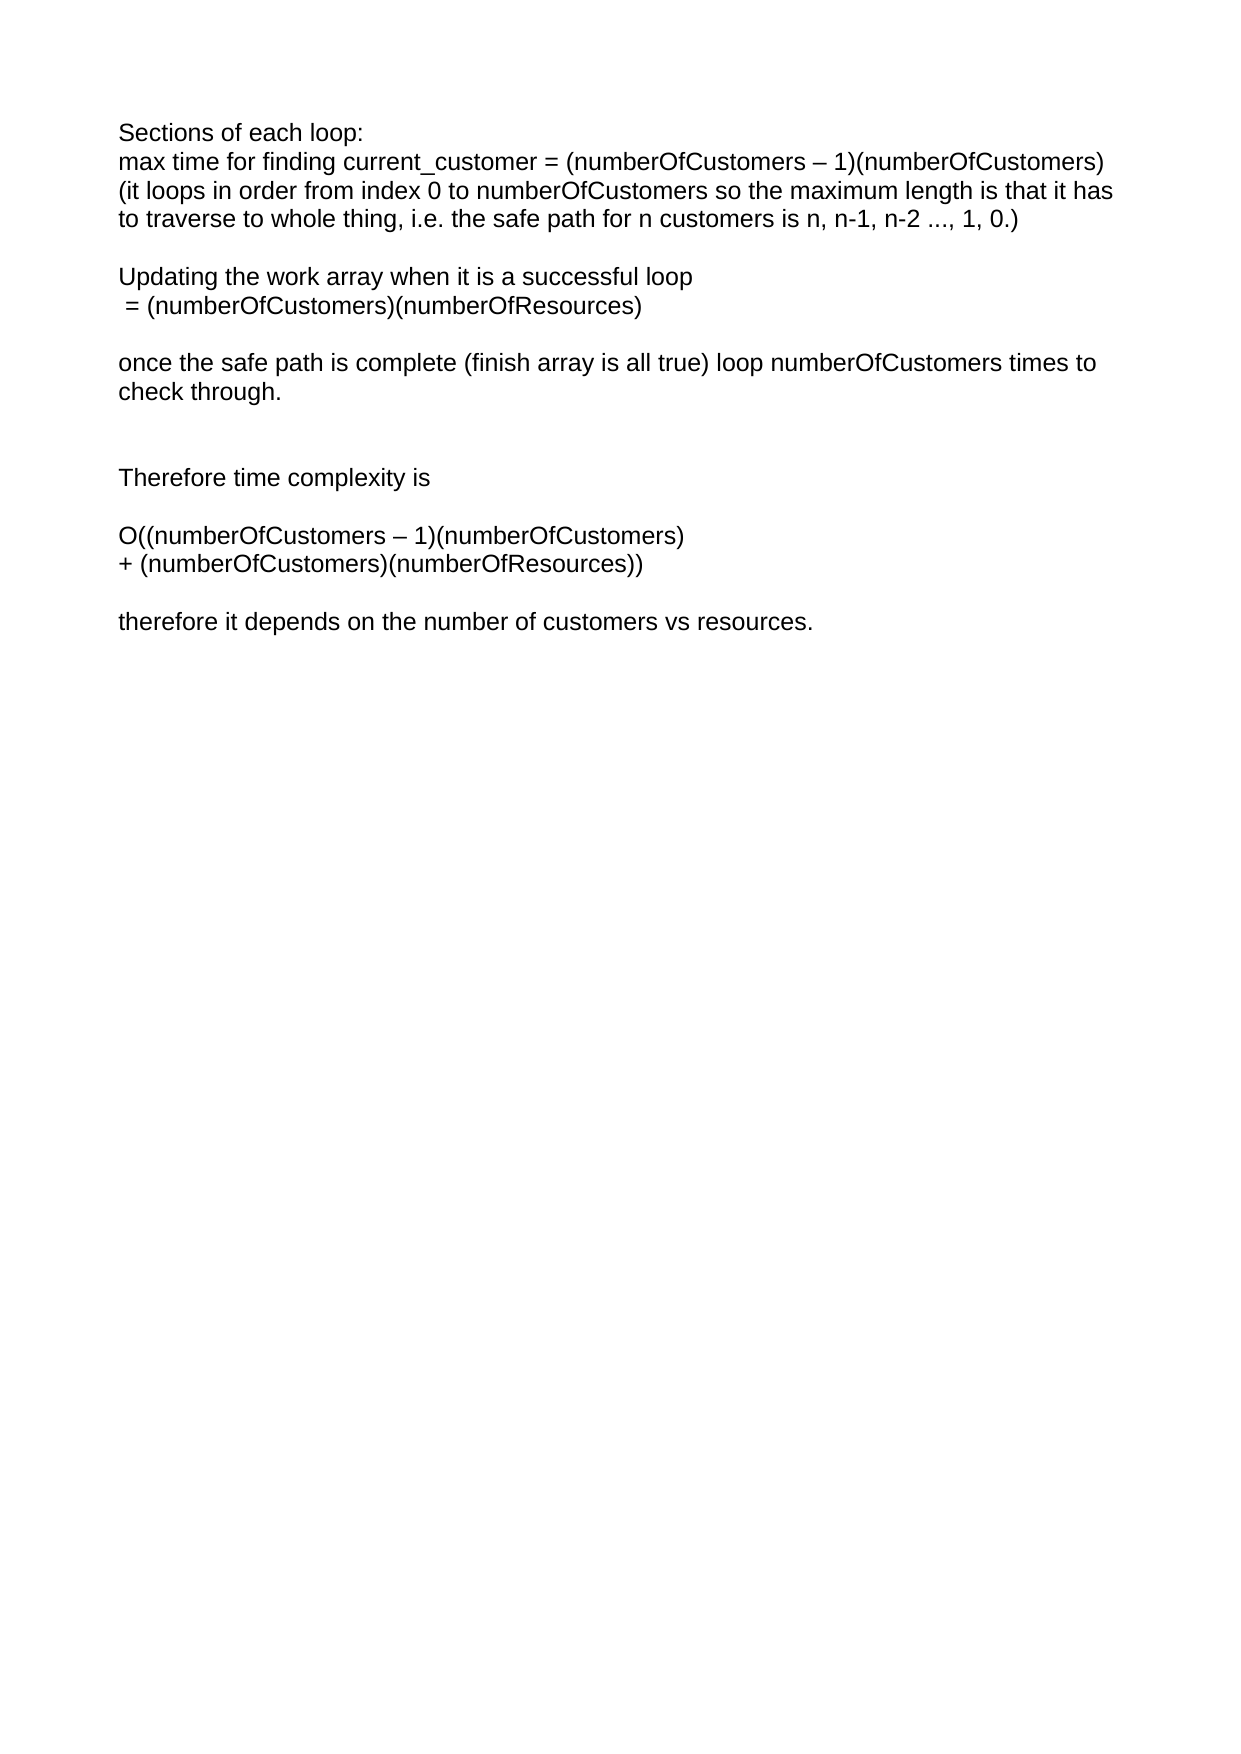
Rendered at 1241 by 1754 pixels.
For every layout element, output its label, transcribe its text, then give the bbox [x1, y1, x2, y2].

text + (numberOfCustomers)(numberOfResources)) [118, 549, 1122, 578]
text Updating the work array when it is a successful loop [118, 262, 1122, 291]
text O((numberOfCustomers – 1)(numberOfCustomers) [118, 521, 1122, 549]
text = (numberOfCustomers)(numberOfResources) [118, 291, 1122, 319]
text max time for finding current_customer = (numberOfCustomers – 1)(numberOfCustomers) (it loops in order from index 0 to numberOfCustomers so the maximum length is that it has to traverse to whole thing, i.e. the safe path for n customers is n, n-1, n-2 ..., 1, 0.) [118, 147, 1122, 233]
text therefore it depends on the number of customers vs resources. [118, 607, 1122, 636]
text once the safe path is complete (finish array is all true) loop numberOfCustomers times to check through. [118, 348, 1122, 406]
text Sections of each loop: [118, 118, 1122, 147]
text Therefore time complexity is [118, 463, 1122, 492]
